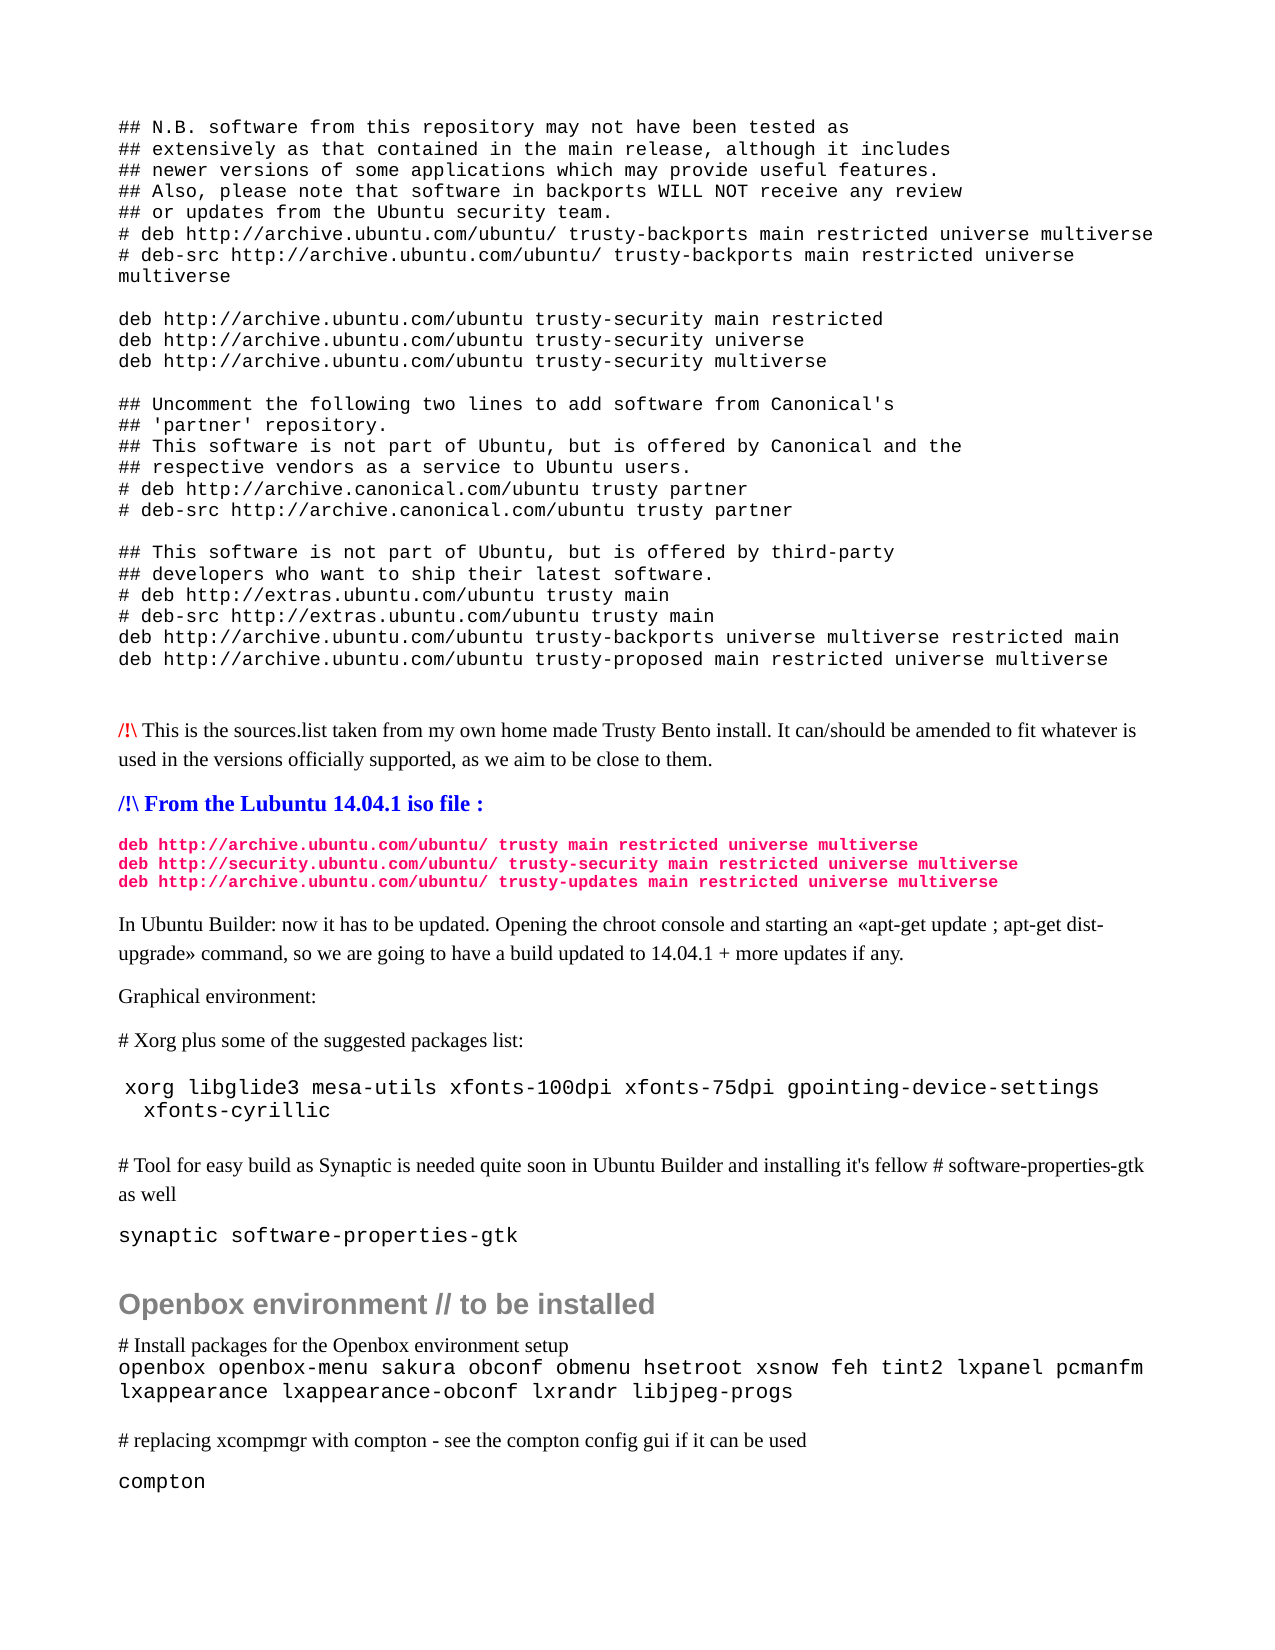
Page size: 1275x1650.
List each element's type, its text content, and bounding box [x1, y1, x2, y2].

text ## Also, please note that software in backports WILL NOT receive any review [118, 182, 1157, 203]
text ## developers who want to ship their latest software. [118, 564, 1157, 586]
text deb http://archive.ubuntu.com/ubuntu/ trusty-updates main restricted universe multiverse [118, 874, 1157, 893]
text # replacing xcompmgr with compton - see the compton config gui if it can be used [118, 1428, 1157, 1452]
text ## respective vendors as a service to Ubuntu users. [118, 458, 1157, 479]
text deb http://archive.ubuntu.com/ubuntu/ trusty main restricted universe multiverse [118, 836, 1157, 855]
text ## This software is not part of Ubuntu, but is offered by Canonical and the [118, 437, 1157, 458]
text deb http://archive.ubuntu.com/ubuntu trusty-security universe [118, 331, 1157, 352]
text synaptic software-properties-gtk [118, 1225, 1157, 1249]
text # Xorg plus some of the suggested packages list: [118, 1027, 1157, 1052]
text deb http://archive.ubuntu.com/ubuntu trusty-security multiverse [118, 352, 1157, 373]
text # deb http://archive.canonical.com/ubuntu trusty partner [118, 479, 1157, 501]
text ## This software is not part of Ubuntu, but is offered by third-party [118, 543, 1157, 564]
text xorg libglide3 mesa-utils xfonts-100dpi xfonts-75dpi gpointing-device-settings [118, 1071, 1157, 1101]
text deb http://archive.ubuntu.com/ubuntu trusty-backports universe multiverse restricted main [118, 628, 1157, 649]
text ## Uncomment the following two lines to add software from Canonical's [118, 394, 1157, 416]
text # deb-src http://extras.ubuntu.com/ubuntu trusty main [118, 607, 1157, 628]
text ## newer versions of some applications which may provide useful features. [118, 161, 1157, 182]
text /!\ From the Lubuntu 14.04.1 iso file : [118, 790, 1157, 817]
subtitle Openbox environment // to be installed [118, 1287, 1157, 1321]
text ## N.B. software from this repository may not have been tested as [118, 118, 1157, 139]
text Graphical environment: [118, 984, 1157, 1008]
text openbox openbox-menu sakura obconf obmenu hsetroot xsnow feh tint2 lxpanel pcmanfm lxappearance lxappearance-obconf lxrandr libjpeg-progs [118, 1357, 1157, 1404]
text In Ubuntu Builder: now it has to be updated. Opening the chroot console and starting an «apt-get update ; apt-get dist-upgrade» command, so we are going to have a build updated to 14.04.1 + more updates if any. [118, 912, 1157, 965]
text xfonts-cyrillic [118, 1101, 1157, 1124]
text ## or updates from the Ubuntu security team. [118, 203, 1157, 224]
text # deb-src http://archive.canonical.com/ubuntu trusty partner [118, 501, 1157, 522]
text ## extensively as that contained in the main release, although it includes [118, 139, 1157, 161]
text compton [118, 1472, 1157, 1495]
text ## 'partner' repository. [118, 416, 1157, 437]
text # deb http://archive.ubuntu.com/ubuntu/ trusty-backports main restricted universe multiverse [118, 224, 1157, 246]
text # Tool for easy build as Synaptic is needed quite soon in Ubuntu Builder and installing it's fellow # software-properties-gtk as well [118, 1153, 1157, 1206]
text # Install packages for the Openbox environment setup [118, 1333, 1157, 1357]
text # deb http://extras.ubuntu.com/ubuntu trusty main [118, 586, 1157, 607]
text /!\ This is the sources.list taken from my own home made Trusty Bento install. It can/should be amended to fit whatever is used in the versions officially supported, as we aim to be close to them. [118, 718, 1157, 771]
text deb http://archive.ubuntu.com/ubuntu trusty-proposed main restricted universe multiverse [118, 649, 1157, 671]
text deb http://archive.ubuntu.com/ubuntu trusty-security main restricted [118, 309, 1157, 331]
text deb http://security.ubuntu.com/ubuntu/ trusty-security main restricted universe multiverse [118, 855, 1157, 874]
text # deb-src http://archive.ubuntu.com/ubuntu/ trusty-backports main restricted universe multiverse [118, 246, 1157, 288]
